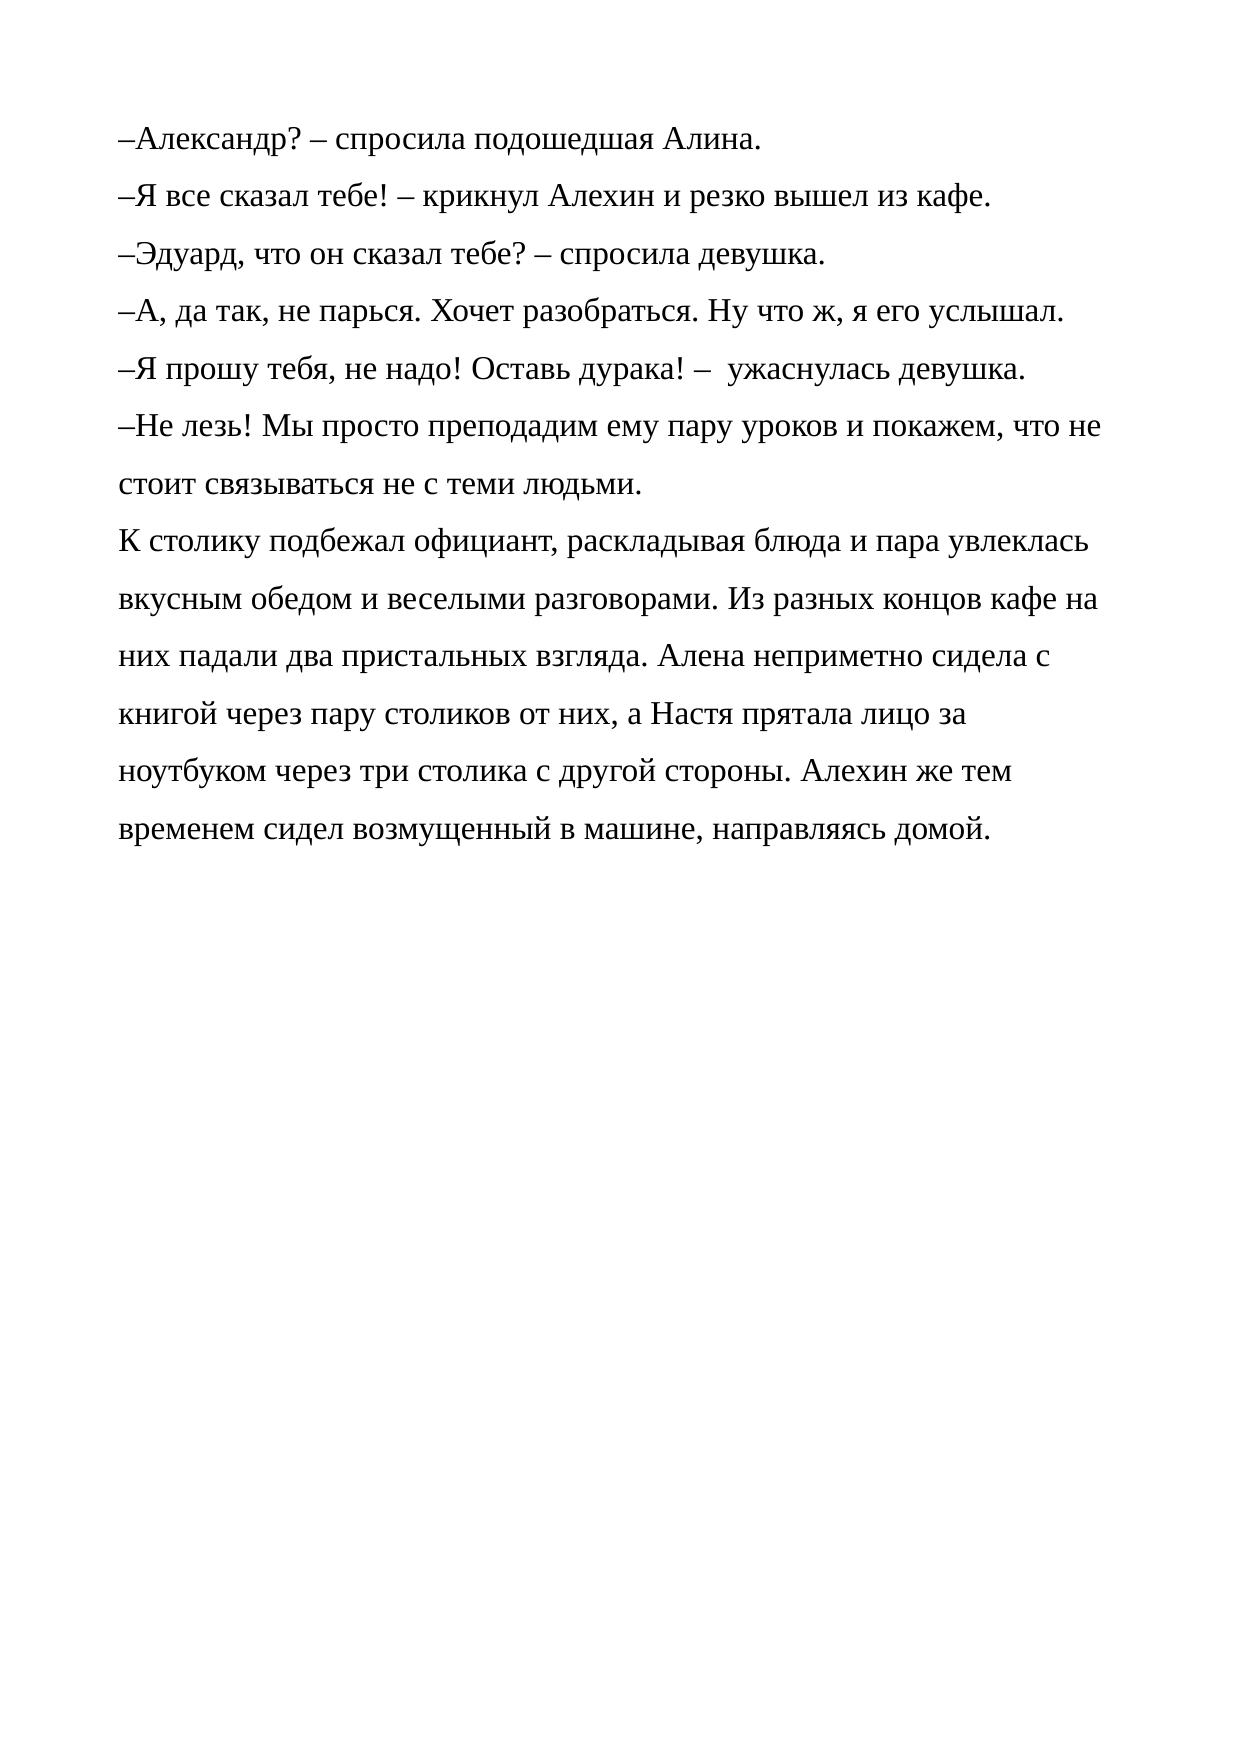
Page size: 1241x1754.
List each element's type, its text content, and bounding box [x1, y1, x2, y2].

text –А, да так, не парься. Хочет разобраться. Ну что ж, я его услышал. [118, 291, 1122, 329]
text К столику подбежал официант, раскладывая блюда и пара увлеклась вкусным обедом и веселыми разговорами. Из разных концов кафе на них падали два пристальных взгляда. Алена неприметно сидела с книгой через пару столиков от них, а Настя прятала лицо за ноутбуком через три столика с другой стороны. Алехин же тем временем сидел возмущенный в машине, направляясь домой. [118, 521, 1122, 846]
text –Не лезь! Мы просто преподадим ему пару уроков и покажем, что не стоит связываться не с теми людьми. [118, 406, 1122, 501]
text –Эдуард, что он сказал тебе? – спросила девушка. [118, 233, 1122, 271]
text –Я прошу тебя, не надо! Оставь дурака! – ужаснулась девушка. [118, 348, 1122, 386]
text –Я все сказал тебе! – крикнул Алехин и резко вышел из кафе. [118, 176, 1122, 214]
text –Александр? – спросила подошедшая Алина. [118, 118, 1122, 156]
